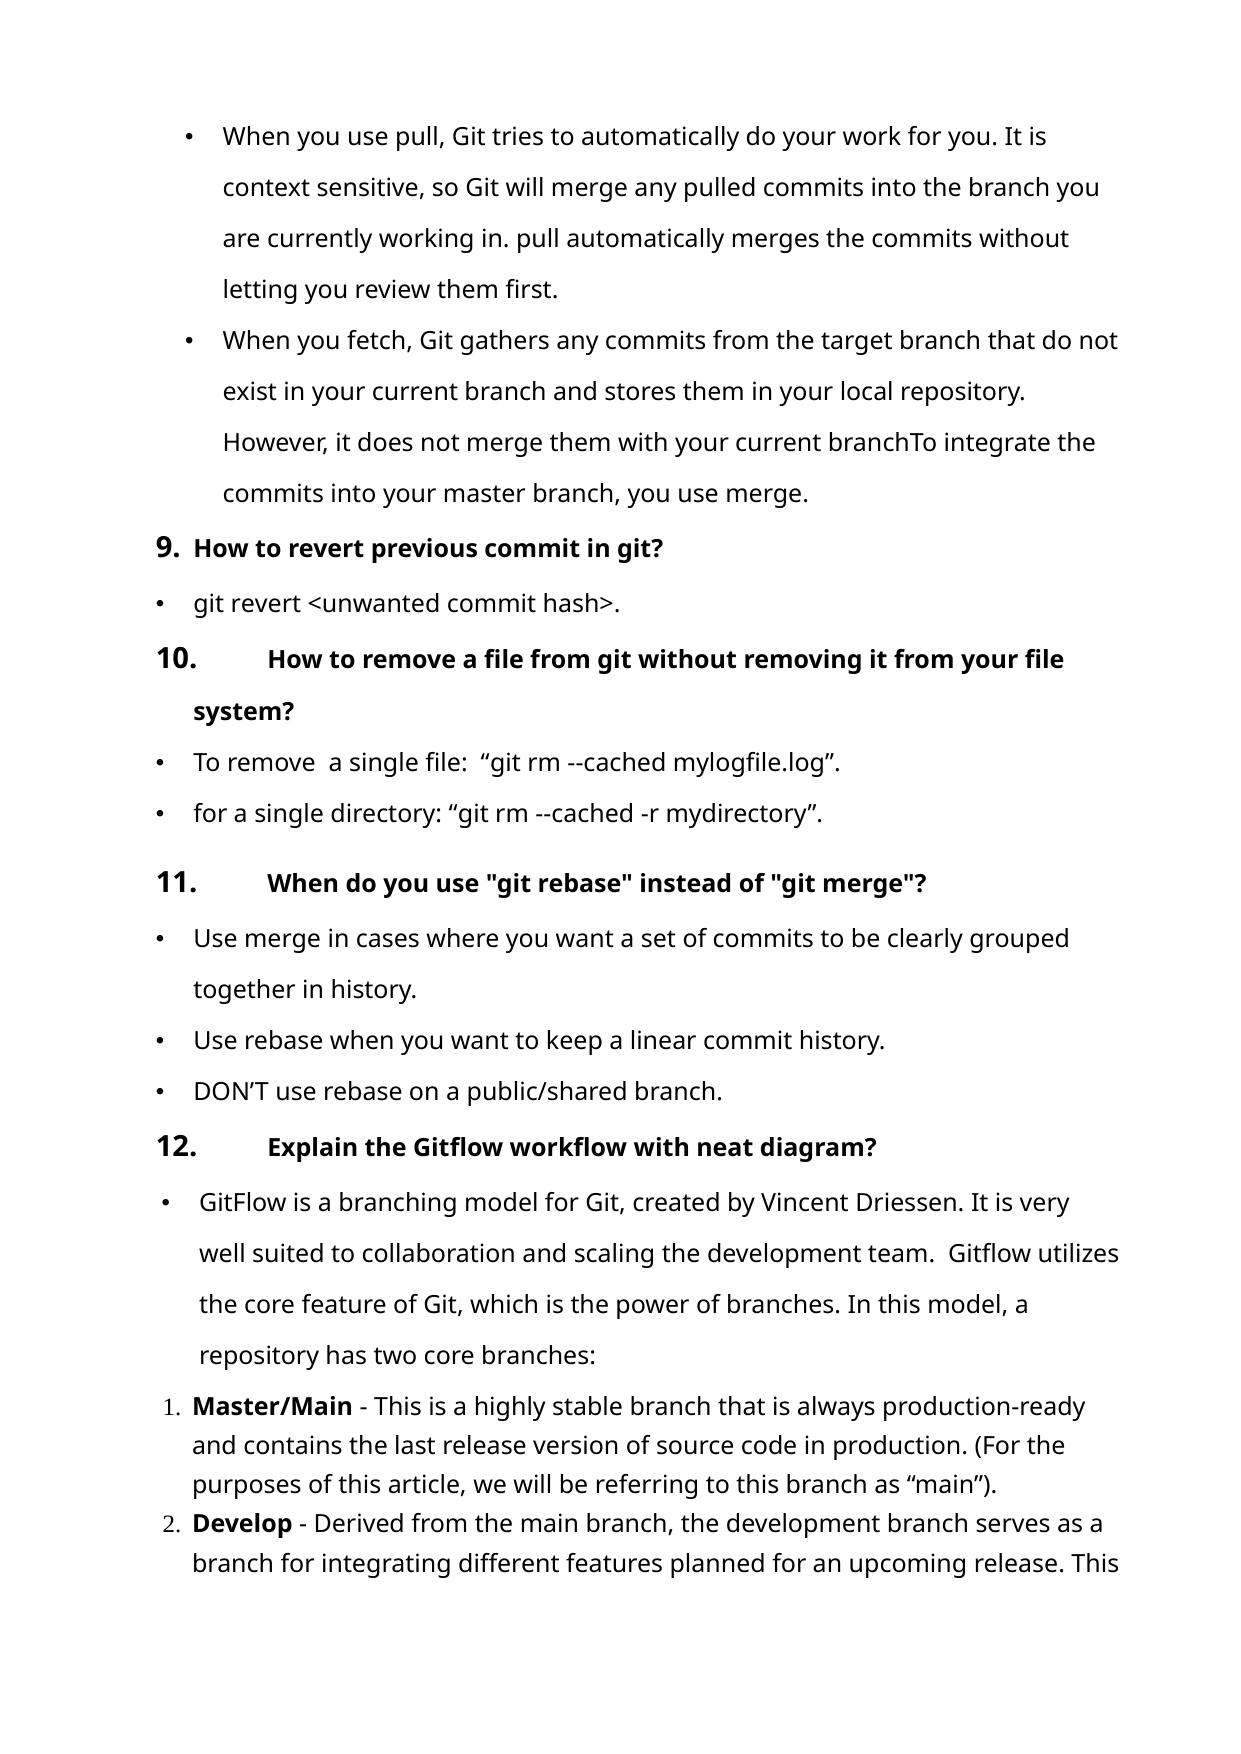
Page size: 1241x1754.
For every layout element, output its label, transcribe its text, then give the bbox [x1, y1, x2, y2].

list Master/Main - This is a highly stable branch that is always production-ready and contains the last release version of source code in production. (For the purposes of this article, we will be referring to this branch as “main”). [162, 1389, 1122, 1501]
list GitFlow is a branching model for Git, created by Vincent Driessen. It is very well suited to collaboration and scaling the development team. Gitflow utilizes the core feature of Git, which is the power of branches. In this model, a repository has two core branches: [161, 1184, 1122, 1372]
list When you use pull, Git tries to automatically do your work for you. It is context sensitive, so Git will merge any pulled commits into the branch you are currently working in. pull automatically merges the commits without letting you review them first. [185, 118, 1122, 305]
list When do you use "git rebase" instead of "git merge"? [156, 861, 1122, 901]
list How to revert previous commit in git? [156, 526, 1122, 566]
list for a single directory: “git rm --cached -r mydirectory”. [156, 796, 1122, 830]
list git revert <unwanted commit hash>. [156, 586, 1122, 620]
list Use rebase when you want to keep a linear commit history. [156, 1023, 1122, 1057]
list To remove a single file: “git rm --cached mylogfile.log”. [156, 745, 1122, 779]
list Explain the Gitflow workflow with neat diagram? [156, 1125, 1122, 1165]
list Develop - Derived from the main branch, the development branch serves as a branch for integrating different features planned for an upcoming release. This [162, 1506, 1122, 1579]
list Use merge in cases where you want a set of commits to be clearly grouped together in history. [156, 921, 1122, 1006]
list DON’T use rebase on a public/shared branch. [156, 1074, 1122, 1108]
list When you fetch, Git gathers any commits from the target branch that do not exist in your current branch and stores them in your local repository. However, it does not merge them with your current branchTo integrate the commits into your master branch, you use merge. [185, 322, 1122, 509]
list How to remove a file from git without removing it from your file system? [156, 637, 1122, 728]
